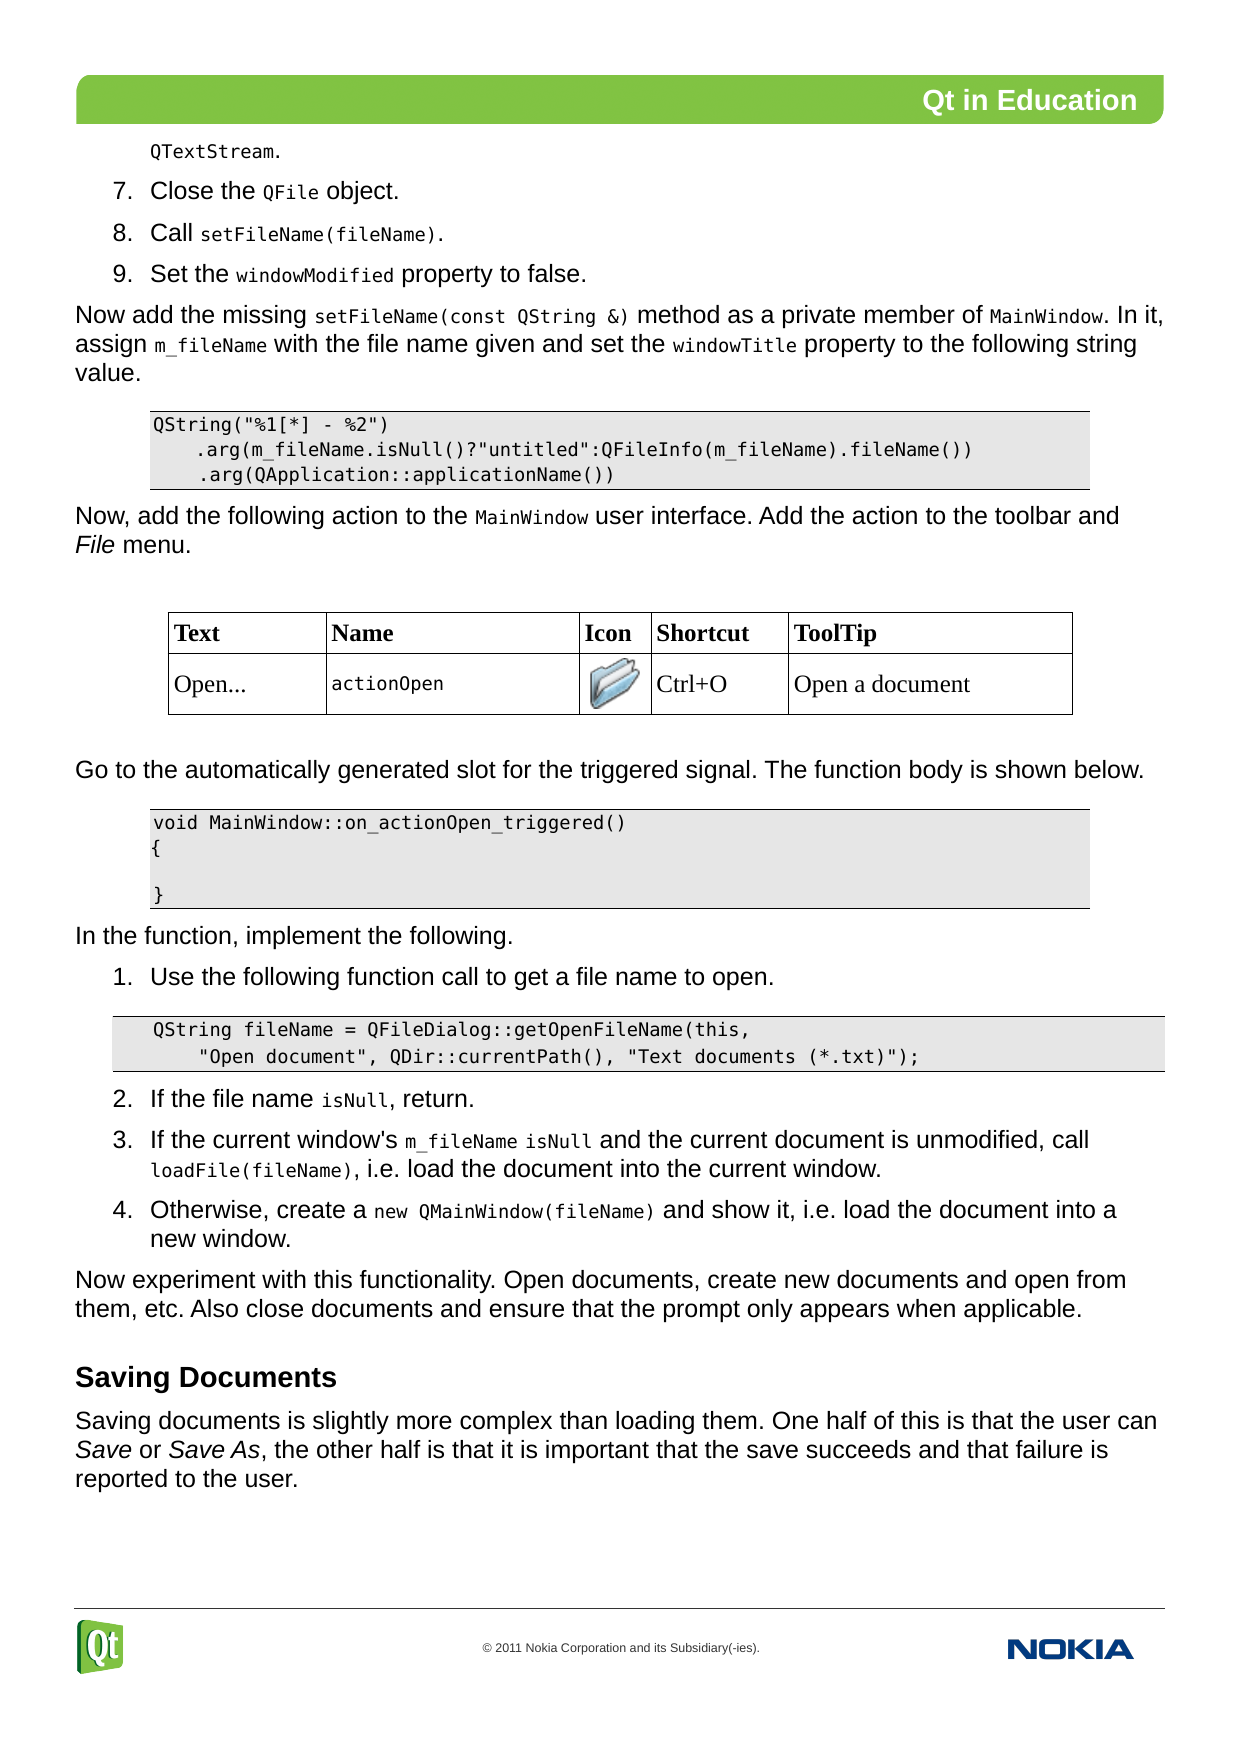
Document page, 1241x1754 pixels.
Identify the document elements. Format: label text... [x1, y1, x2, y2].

table_header ToolTip [789, 613, 1072, 653]
list QTextStream. [112, 135, 1165, 164]
text In the function, implement the following. [75, 921, 1165, 950]
list Set the windowModified property to false. [112, 259, 1165, 287]
table_cell Open a document [789, 654, 1072, 714]
list Otherwise, create a new QMainWindow(fileName) and show it, i.e. load the document into a new window. [112, 1195, 1165, 1253]
text Now, add the following action to the MainWindow user interface. Add the action to the toolbar and File menu. [75, 501, 1165, 558]
table_cell [580, 654, 651, 714]
text Go to the automatically generated slot for the triggered signal. The function body is shown below. [75, 756, 1165, 784]
text Saving documents is slightly more complex than loading them. One half of this is that the user can Save or Save As, the other half is that it is important that the save succeeds and that failure is reported to the user. [75, 1406, 1165, 1492]
table_header Name [327, 613, 579, 653]
list Use the following function call to get a file name to open. [112, 962, 1165, 991]
subtitle Saving Documents [75, 1360, 1165, 1394]
text { [150, 837, 1090, 859]
table_cell actionOpen [327, 654, 579, 714]
list If the file name isNull, return. [112, 1084, 1165, 1113]
table_cell Open... [169, 654, 326, 714]
list Close the QFile object. [112, 176, 1165, 205]
table_header Text [169, 613, 326, 653]
table_header Icon [580, 613, 651, 653]
table_header Shortcut [652, 613, 788, 653]
list QString fileName = QFileDialog::getOpenFileName(this, [112, 1017, 1165, 1044]
text .arg(QApplication::applicationName()) [150, 461, 1090, 489]
picture [73, 1615, 127, 1679]
list If the current window's m_fileName isNull and the current document is unmodified, call loadFile(fileName), i.e. load the document into the current window. [112, 1125, 1165, 1183]
table_cell Ctrl+O [652, 654, 788, 714]
picture [76, 75, 1164, 124]
text void MainWindow::on_actionOpen_triggered() [150, 810, 1090, 837]
text Now experiment with this functionality. Open documents, create new documents and open from them, etc. Also close documents and ensure that the prompt only appears when applicable. [75, 1265, 1165, 1323]
picture [589, 658, 640, 709]
list Call setFileName(fileName). [112, 217, 1165, 246]
picture [978, 1610, 1164, 1688]
text Now add the missing setFileName(const QString &) method as a private member of MainWindow. In it, assign m_fileName with the file name given and set the windowTitle property to the following string value. [75, 300, 1165, 386]
text .arg(m_fileName.isNull()?"untitled":QFileInfo(m_fileName).fileName()) [150, 439, 1090, 461]
text } [150, 881, 1090, 908]
text QString("%1[*] - %2") [150, 412, 1090, 439]
list "Open document", QDir::currentPath(), "Text documents (*.txt)"); [112, 1044, 1165, 1071]
